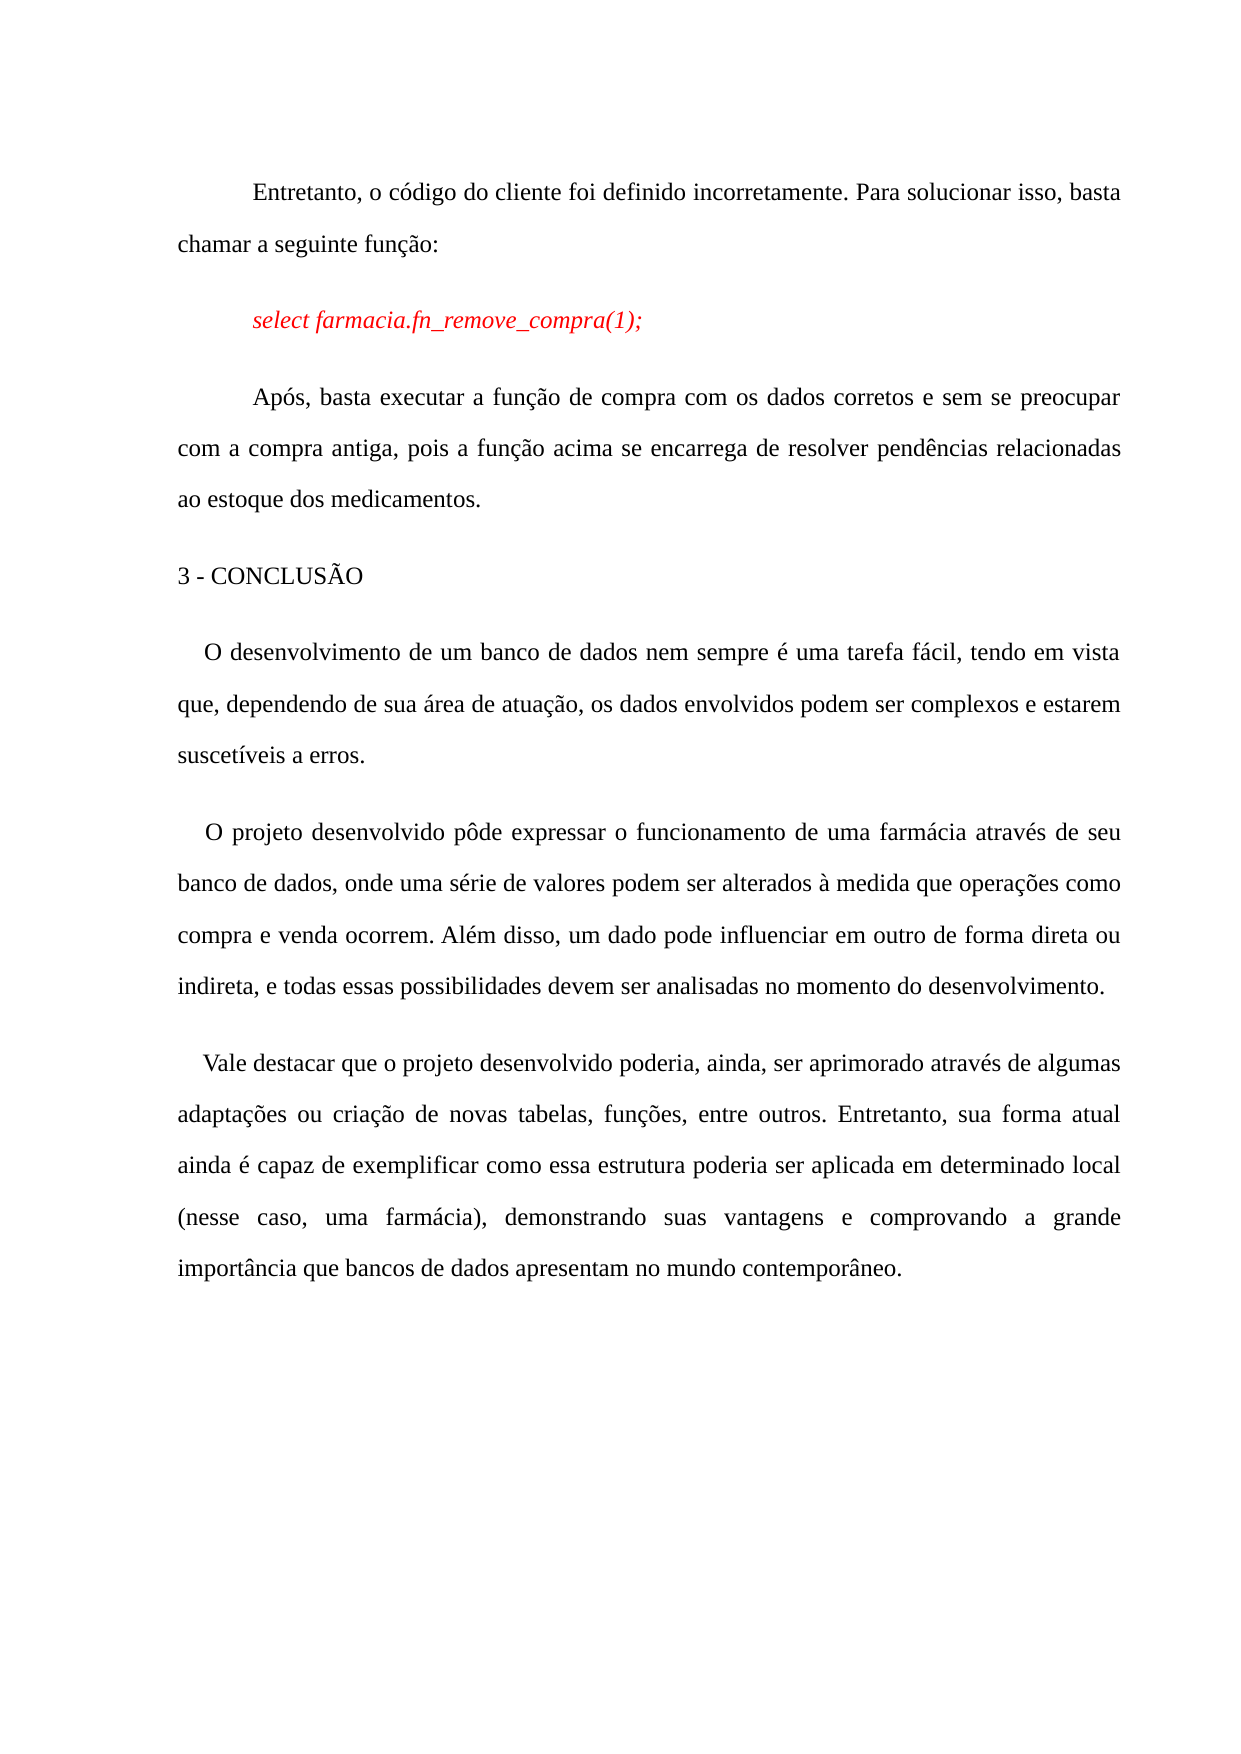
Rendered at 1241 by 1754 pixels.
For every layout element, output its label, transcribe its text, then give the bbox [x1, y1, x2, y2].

text 3 - CONCLUSÃO [177, 561, 1122, 590]
text Entretanto, o código do cliente foi definido incorretamente. Para solucionar isso, basta chamar a seguinte função: [177, 177, 1122, 257]
text Vale destacar que o projeto desenvolvido poderia, ainda, ser aprimorado através de algumas adaptações ou criação de novas tabelas, funções, entre outros. Entretanto, sua forma atual ainda é capaz de exemplificar como essa estrutura poderia ser aplicada em determinado local (nesse caso, uma farmácia), demonstrando suas vantagens e comprovando a grande importância que bancos de dados apresentam no mundo contemporâneo. [177, 1048, 1122, 1282]
text select farmacia.fn_remove_compra(1); [177, 305, 1122, 334]
text O projeto desenvolvido pôde expressar o funcionamento de uma farmácia através de seu banco de dados, onde uma série de valores podem ser alterados à medida que operações como compra e venda ocorrem. Além disso, um dado pode influenciar em outro de forma direta ou indireta, e todas essas possibilidades devem ser analisadas no momento do desenvolvimento. [177, 817, 1122, 1000]
text Após, basta executar a função de compra com os dados corretos e sem se preocupar com a compra antiga, pois a função acima se encarrega de resolver pendências relacionadas ao estoque dos medicamentos. [177, 382, 1122, 513]
text O desenvolvimento de um banco de dados nem sempre é uma tarefa fácil, tendo em vista que, dependendo de sua área de atuação, os dados envolvidos podem ser complexos e estarem suscetíveis a erros. [177, 637, 1122, 769]
